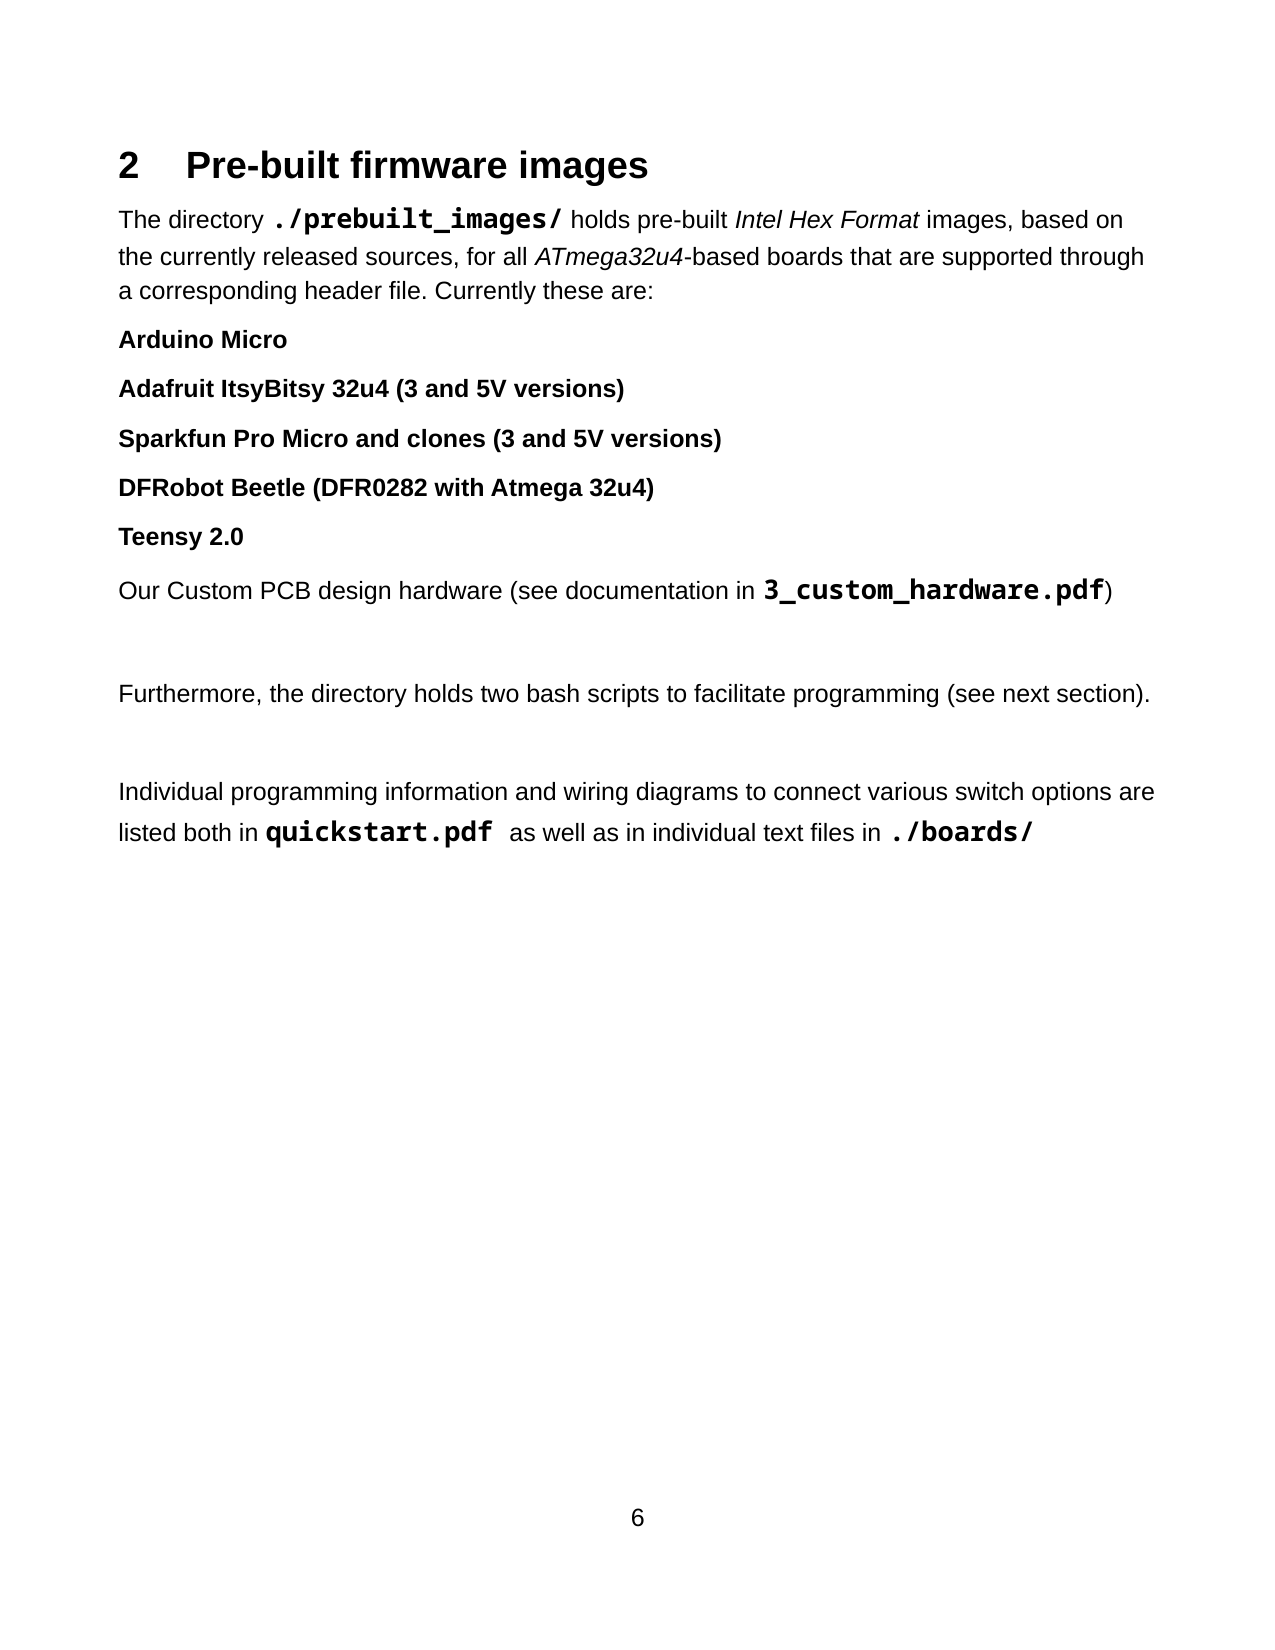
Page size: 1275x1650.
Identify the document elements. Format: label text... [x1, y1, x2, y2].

text The directory ./prebuilt_images/ holds pre-built Intel Hex Format images, based on the currently released sources, for all ATmega32u4-based boards that are supported through a corresponding header file. Currently these are: [118, 199, 1157, 305]
text Arduino Micro [118, 325, 1157, 354]
text Teensy 2.0 [118, 522, 1157, 550]
text Individual programming information and wiring diagrams to connect various switch options are listed both in quickstart.pdf as well as in individual text files in ./boards/ [118, 777, 1157, 849]
text DFRobot Beetle (DFR0282 with Atmega 32u4) [118, 473, 1157, 501]
text Furthermore, the directory holds two bash scripts to facilitate programming (see next section). [118, 678, 1157, 707]
text Adafruit ItsyBitsy 32u4 (3 and 5V versions) [118, 374, 1157, 403]
text Our Custom PCB design hardware (see documentation in 3_custom_hardware.pdf) [118, 571, 1157, 608]
text Sparkfun Pro Micro and clones (3 and 5V versions) [118, 423, 1157, 452]
subtitle Pre-built firmware images [118, 143, 1157, 187]
